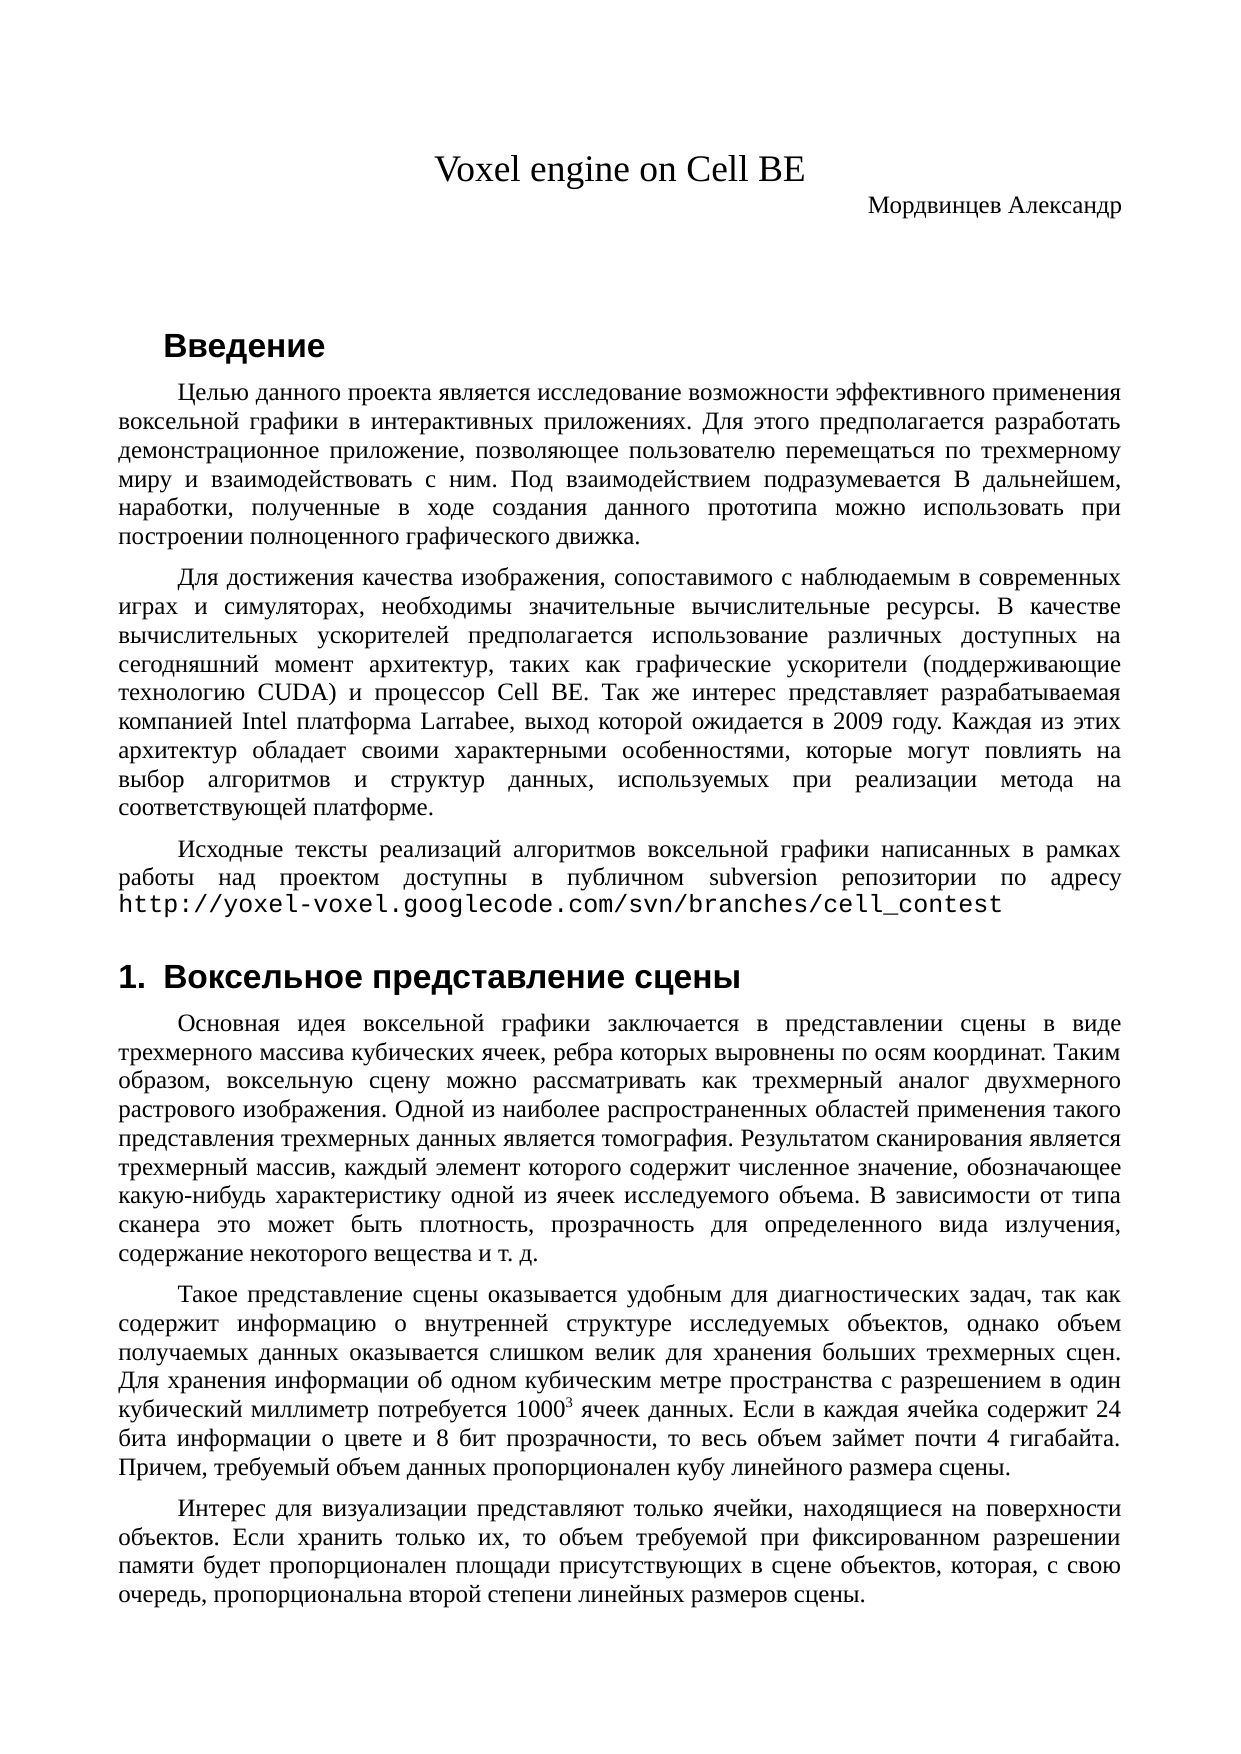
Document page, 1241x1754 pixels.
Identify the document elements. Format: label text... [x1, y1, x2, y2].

text Интерес для визуализации представляют только ячейки, находящиеся на поверхности объектов. Если хранить только их, то объем требуемой при фиксированном разрешении памяти будет пропорционален площади присутствующих в сцене объектов, которая, с свою очередь, пропорциональна второй степени линейных размеров сцены. [118, 1493, 1122, 1608]
text Voxel engine on Cell BE [118, 147, 1122, 190]
text Основная идея воксельной графики заключается в представлении сцены в виде трехмерного массива кубических ячеек, ребра которых выровнены по осям координат. Таким образом, воксельную сцену можно рассматривать как трехмерный аналог двухмерного растрового изображения. Одной из наиболее распространенных областей применения такого представления трехмерных данных является томография. Результатом сканирования является трехмерный массив, каждый элемент которого содержит численное значение, обозначающее какую-нибудь характеристику одной из ячеек исследуемого объема. В зависимости от типа сканера это может быть плотность, прозрачность для определенного вида излучения, содержание некоторого вещества и т. д. [118, 1008, 1122, 1267]
text Для достижения качества изображения, сопоставимого с наблюдаемым в современных играх и симуляторах, необходимы значительные вычислительные ресурсы. В качестве вычислительных ускорителей предполагается использование различных доступных на сегодняшний момент архитектур, таких как графические ускорители (поддерживающие технологию CUDA) и процессор Cell BE. Так же интерес представляет разрабатываемая компанией Intel платформа Larrabee, выход которой ожидается в 2009 году. Каждая из этих архитектур обладает своими характерными особенностями, которые могут повлиять на выбор алгоритмов и структур данных, используемых при реализации метода на соответствующей платформе. [118, 562, 1122, 821]
subtitle Воксельное представление сцены [118, 957, 1122, 996]
text Целью данного проекта является исследование возможности эффективного применения воксельной графики в интерактивных приложениях. Для этого предполагается разработать демонстрационное приложение, позволяющее пользователю перемещаться по трехмерному миру и взаимодействовать с ним. Под взаимодействием подразумевается В дальнейшем, наработки, полученные в ходе создания данного прототипа можно использовать при построении полноценного графического движка. [118, 377, 1122, 550]
text Такое представление сцены оказывается удобным для диагностических задач, так как содержит информацию о внутренней структуре исследуемых объектов, однако объем получаемых данных оказывается слишком велик для хранения больших трехмерных сцен. Для хранения информации об одном кубическим метре пространства с разрешением в один кубический миллиметр потребуется 10003 ячеек данных. Если в каждая ячейка содержит 24 бита информации о цвете и 8 бит прозрачности, то весь объем займет почти 4 гигабайта. Причем, требуемый объем данных пропорционален кубу линейного размера сцены. [118, 1279, 1122, 1481]
text Мордвинцев Александр [118, 190, 1122, 219]
text Исходные тексты реализаций алгоритмов воксельной графики написанных в рамках работы над проектом доступны в публичном subversion репозитории по адресу http://yoxel-voxel.googlecode.com/svn/branches/cell_contest [118, 834, 1122, 919]
subtitle Введение [118, 326, 1122, 365]
